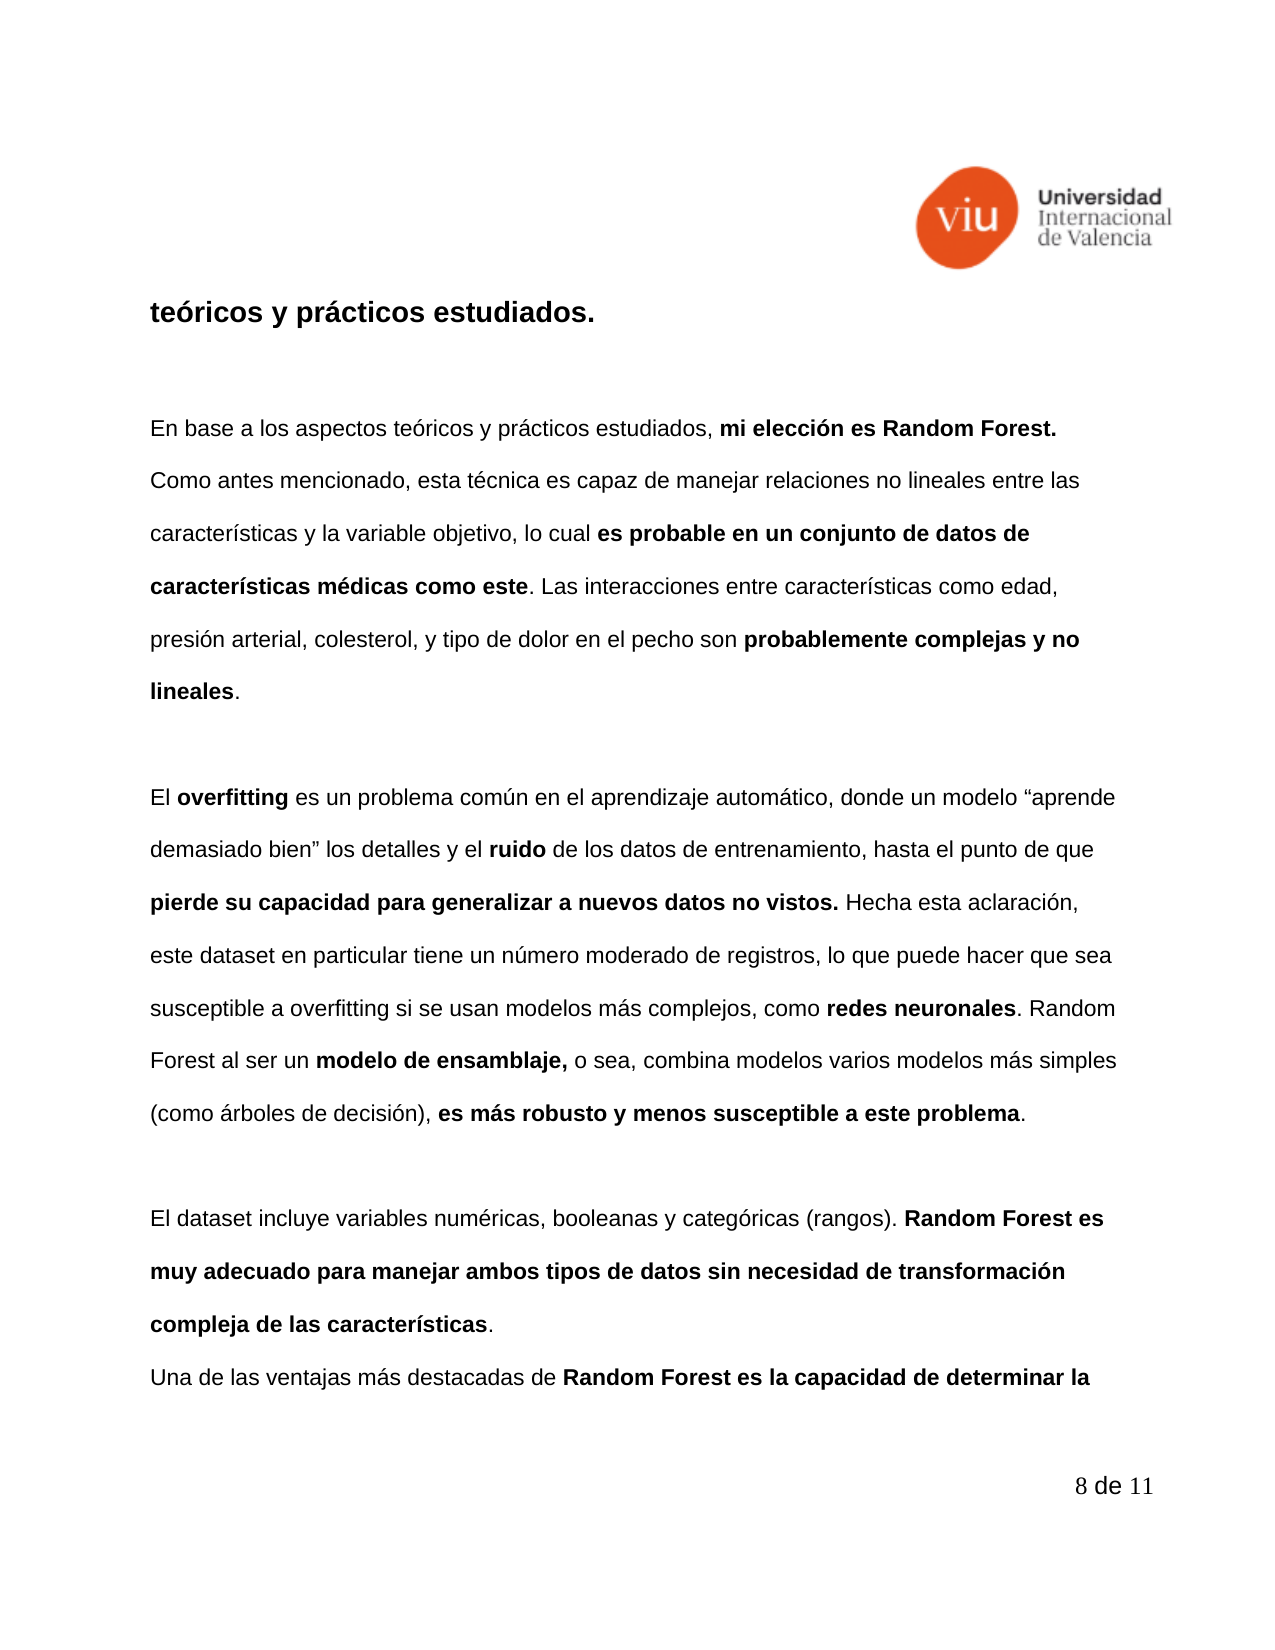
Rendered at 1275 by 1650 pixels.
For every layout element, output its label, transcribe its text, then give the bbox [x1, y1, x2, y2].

text En base a los aspectos teóricos y prácticos estudiados, mi elección es Random Forest. [150, 415, 1125, 441]
text El overfitting es un problema común en el aprendizaje automático, donde un modelo “aprende demasiado bien” los detalles y el ruido de los datos de entrenamiento, hasta el punto de que pierde su capacidad para generalizar a nuevos datos no vistos. Hecha esta aclaración, este dataset en particular tiene un número moderado de registros, lo que puede hacer que sea susceptible a overfitting si se usan modelos más complejos, como redes neuronales. Random Forest al ser un modelo de ensamblaje, o sea, combina modelos varios modelos más simples (como árboles de decisión), es más robusto y menos susceptible a este problema. [150, 784, 1125, 1126]
text Como antes mencionado, esta técnica es capaz de manejar relaciones no lineales entre las características y la variable objetivo, lo cual es probable en un conjunto de datos de características médicas como este. Las interacciones entre características como edad, presión arterial, colesterol, y tipo de dolor en el pecho son probablemente complejas y no lineales. [150, 467, 1125, 705]
picture [913, 162, 1175, 274]
text teóricos y prácticos estudiados. [150, 295, 1125, 328]
text Una de las ventajas más destacadas de Random Forest es la capacidad de determinar la [150, 1363, 1125, 1390]
text El dataset incluye variables numéricas, booleanas y categóricas (rangos). Random Forest es muy adecuado para manejar ambos tipos de datos sin necesidad de transformación compleja de las características. [150, 1205, 1125, 1337]
